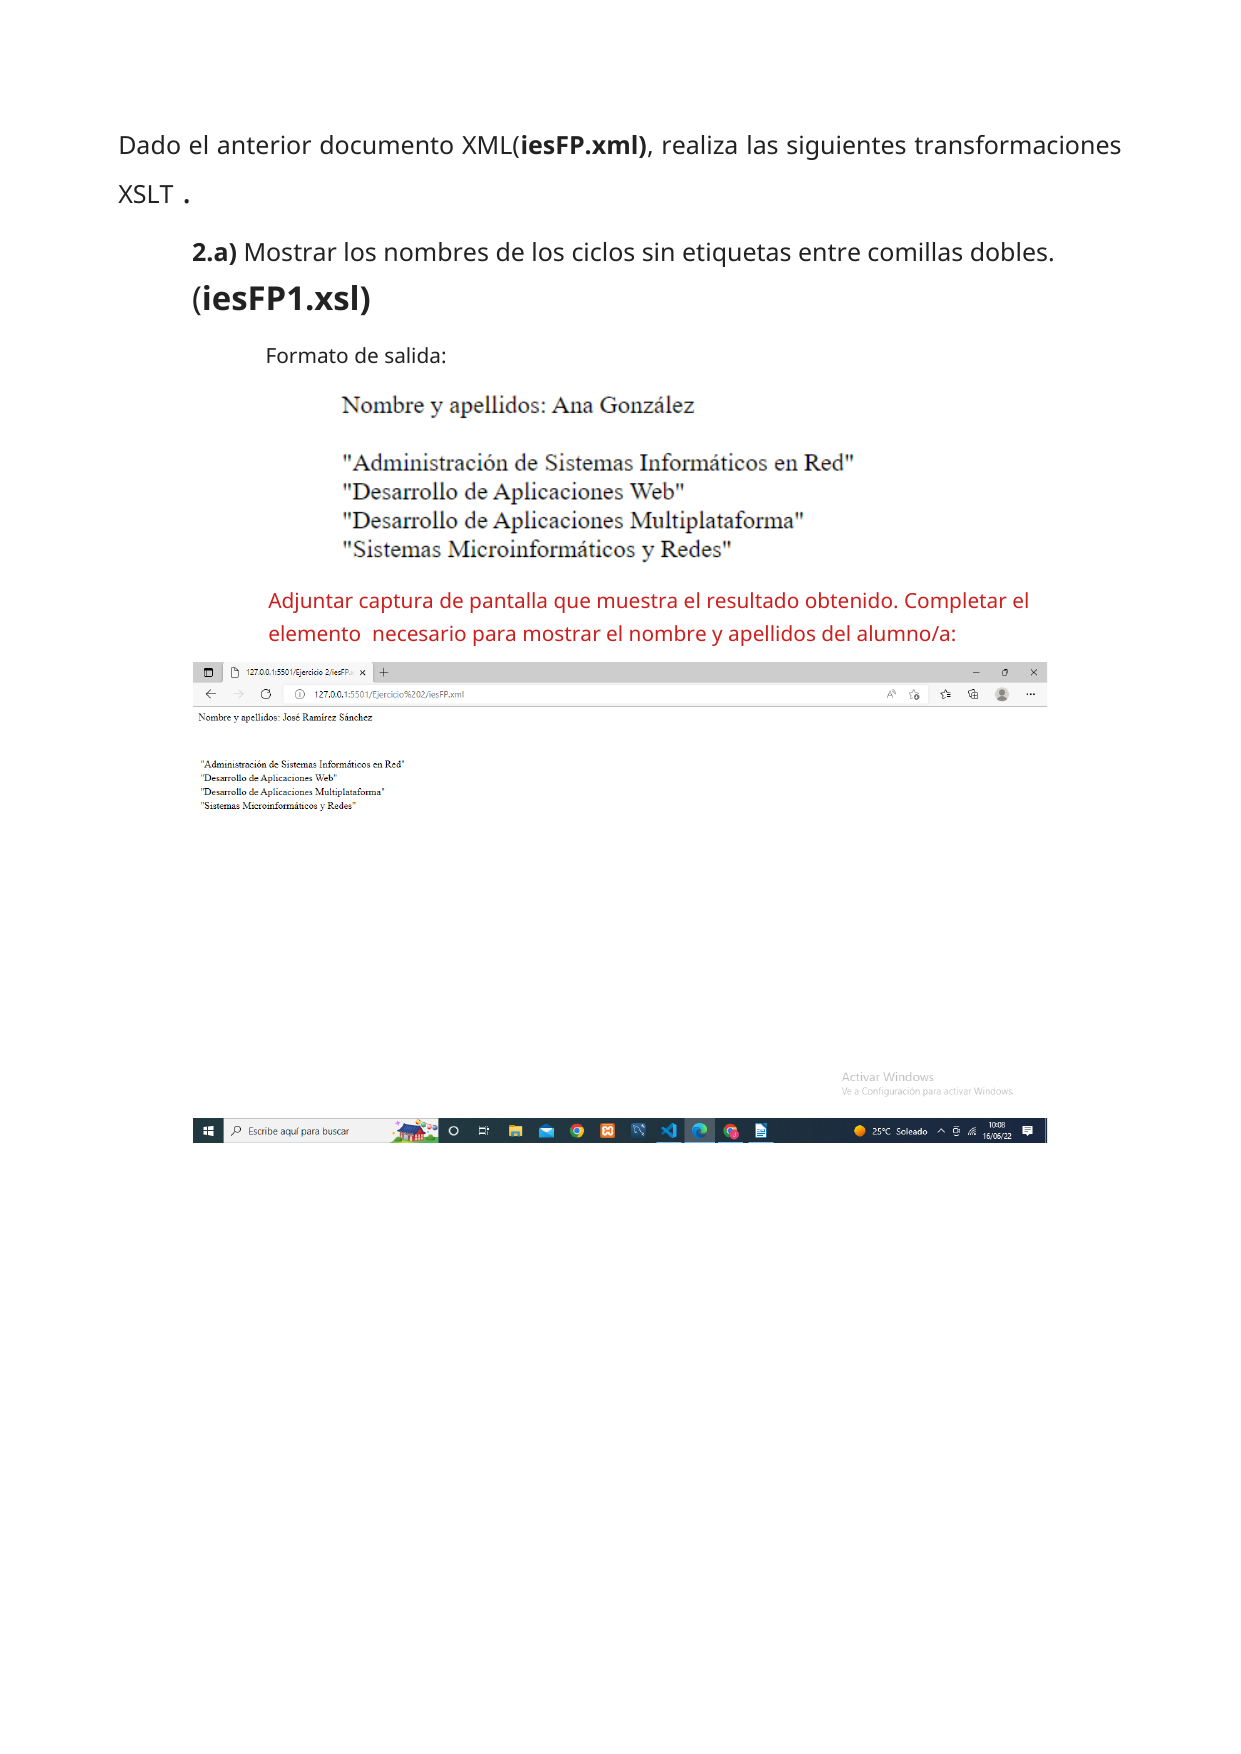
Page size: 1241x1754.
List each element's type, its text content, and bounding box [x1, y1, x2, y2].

list Formato de salida: [236, 341, 1122, 369]
text Dado el anterior documento XML(iesFP.xml), realiza las siguientes transformaciones XSLT . [118, 128, 1122, 213]
list 2.a) Mostrar los nombres de los ciclos sin etiquetas entre comillas dobles. (iesFP1.xsl) [118, 234, 1122, 320]
text Adjuntar captura de pantalla que muestra el resultado obtenido. Completar el elemento necesario para mostrar el nombre y apellidos del alumno/a: [268, 586, 1122, 647]
picture [193, 662, 1048, 1143]
picture [336, 388, 857, 566]
